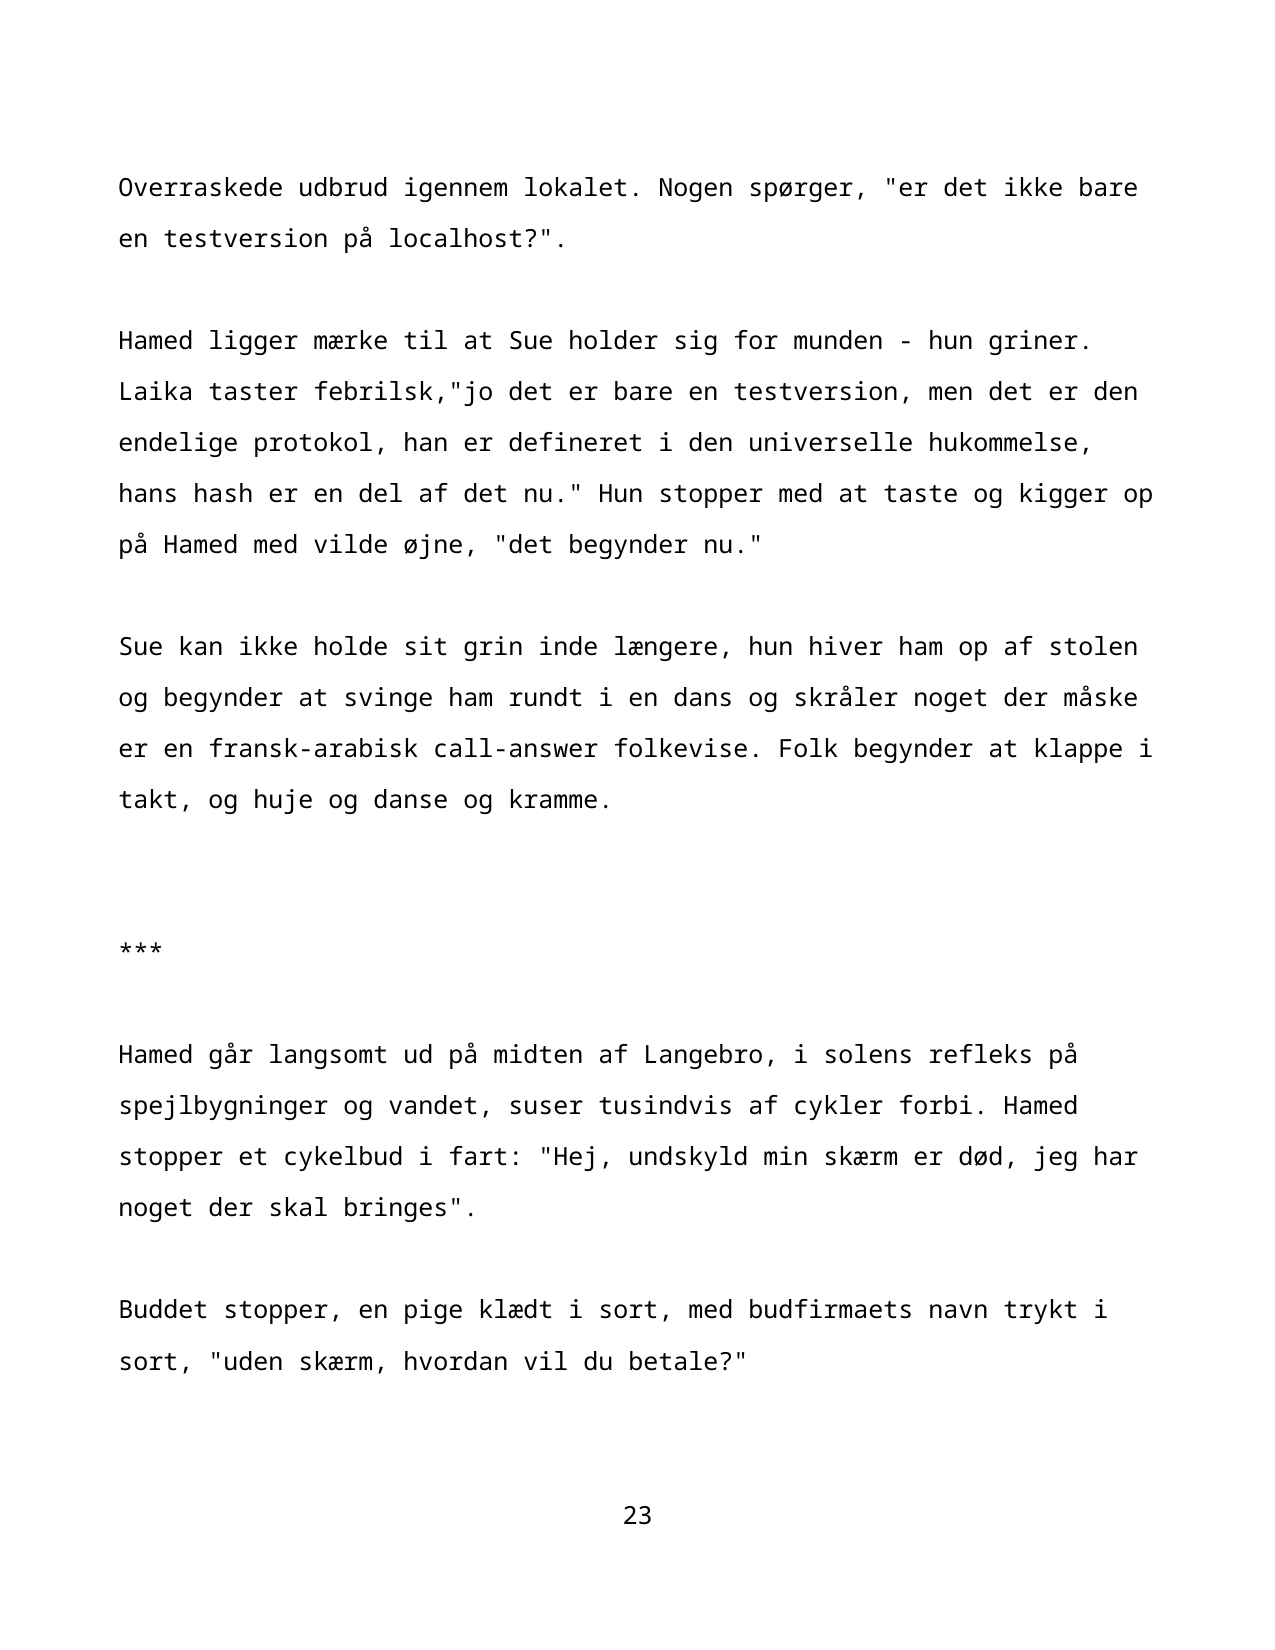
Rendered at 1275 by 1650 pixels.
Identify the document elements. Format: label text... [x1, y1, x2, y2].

text *** [118, 935, 1157, 969]
text Hamed går langsomt ud på midten af Langebro, i solens refleks på spejlbygninger og vandet, suser tusindvis af cykler forbi. Hamed stopper et cykelbud i fart: "Hej, undskyld min skærm er død, jeg har noget der skal bringes". [118, 1037, 1157, 1224]
text Sue kan ikke holde sit grin inde længere, hun hiver ham op af stolen og begynder at svinge ham rundt i en dans og skråler noget der måske er en fransk-arabisk call-answer folkevise. Folk begynder at klappe i takt, og huje og danse og kramme. [118, 628, 1157, 816]
text Overraskede udbrud igennem lokalet. Nogen spørger, "er det ikke bare en testversion på localhost?". [118, 169, 1157, 254]
text Buddet stopper, en pige klædt i sort, med budfirmaets navn trykt i sort, "uden skærm, hvordan vil du betale?" [118, 1292, 1157, 1377]
text Hamed ligger mærke til at Sue holder sig for munden - hun griner. Laika taster febrilsk,"jo det er bare en testversion, men det er den endelige protokol, han er defineret i den universelle hukommelse, hans hash er en del af det nu." Hun stopper med at taste og kigger op på Hamed med vilde øjne, "det begynder nu." [118, 322, 1157, 561]
